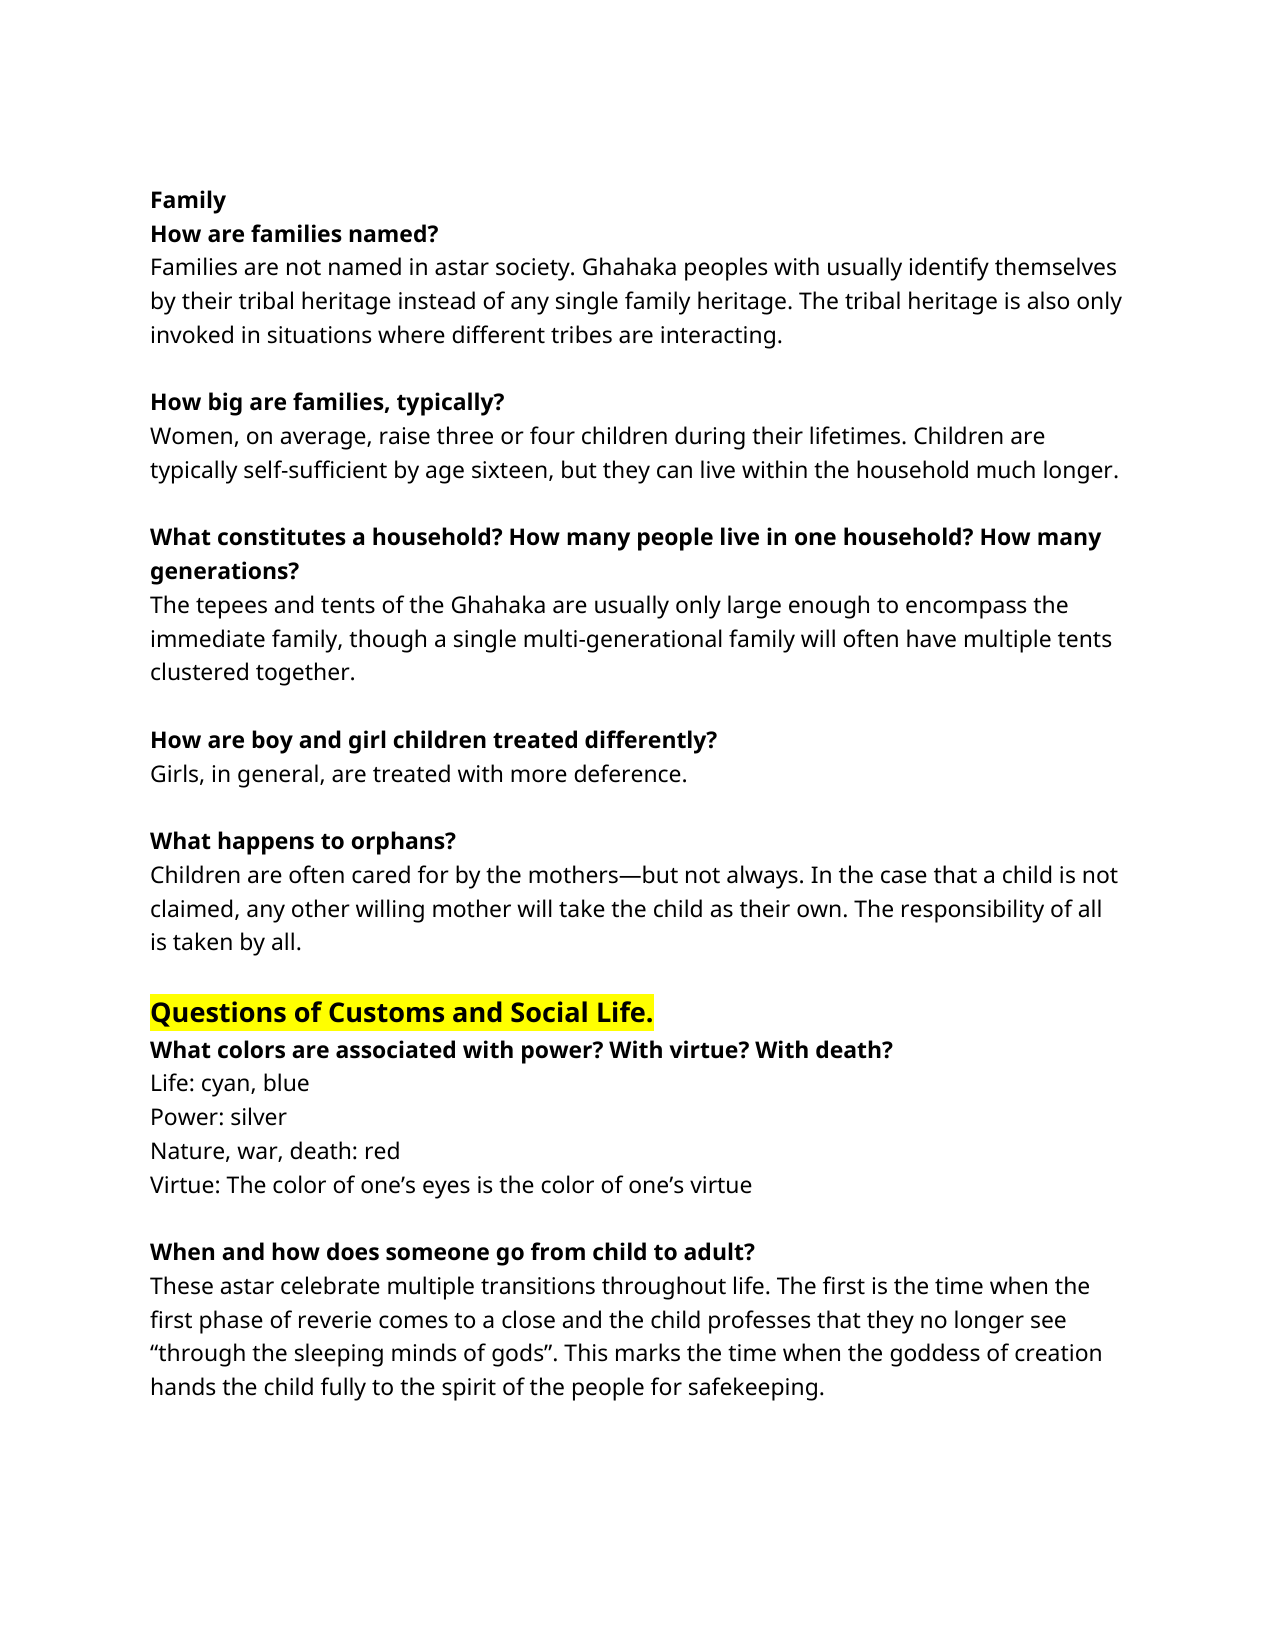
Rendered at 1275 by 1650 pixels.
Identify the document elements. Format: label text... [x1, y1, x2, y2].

text Women, on average, raise three or four children during their lifetimes. Children are typically self-sufficient by age sixteen, but they can live within the household much longer. [150, 420, 1125, 485]
text Questions of Customs and Social Life. [150, 994, 1125, 1031]
text How are boy and girl children treated differently? [150, 690, 1125, 755]
text Girls, in general, are treated with more deference. [150, 757, 1125, 789]
text What constitutes a household? How many people live in one household? How many generations? [150, 521, 1125, 586]
text Nature, war, death: red [150, 1135, 1125, 1166]
text How are families named? [150, 217, 1125, 249]
text These astar celebrate multiple transitions throughout life. The first is the time when the first phase of reverie comes to a close and the child professes that they no longer see “through the sleeping minds of gods”. This marks the time when the goddess of creation hands the child fully to the spirit of the people for safekeeping. [150, 1270, 1125, 1402]
text How big are families, typically? [150, 352, 1125, 417]
text What happens to orphans? Children are often cared for by the mothers—but not always. In the case that a child is not claimed, any other willing mother will take the child as their own. The responsibility of all is taken by all. [150, 791, 1125, 957]
text What colors are associated with power? With virtue? With death? Life: cyan, blue [150, 1033, 1125, 1098]
text Family [150, 184, 1125, 215]
text When and how does someone go from child to adult? [150, 1236, 1125, 1267]
text Families are not named in astar society. Ghahaka peoples with usually identify themselves by their tribal heritage instead of any single family heritage. The tribal heritage is also only invoked in situations where different tribes are interacting. [150, 251, 1125, 350]
text The tepees and tents of the Ghahaka are usually only large enough to encompass the immediate family, though a single multi-generational family will often have multiple tents clustered together. [150, 589, 1125, 687]
text Power: silver [150, 1101, 1125, 1132]
text Virtue: The color of one’s eyes is the color of one’s virtue [150, 1168, 1125, 1200]
